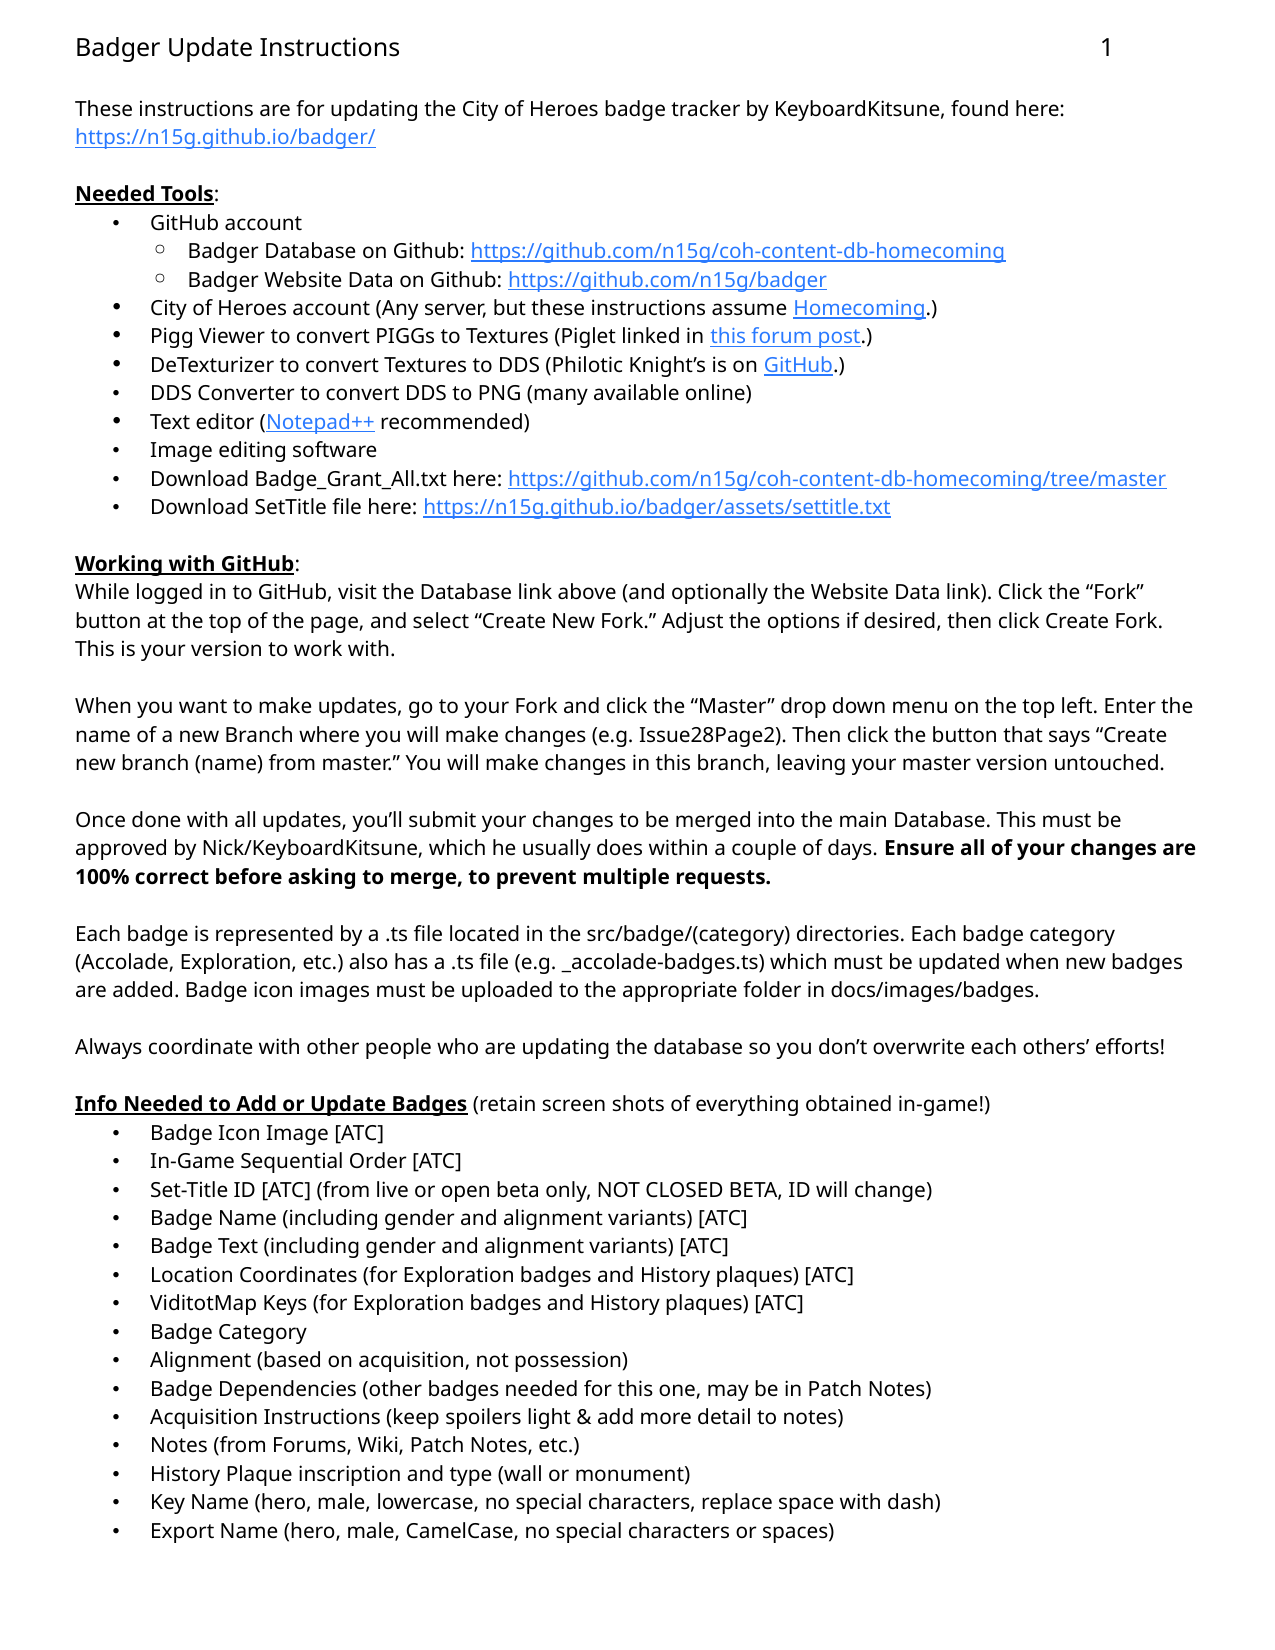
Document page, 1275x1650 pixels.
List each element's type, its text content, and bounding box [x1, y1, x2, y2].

list Acquisition Instructions (keep spoilers light & add more detail to notes) [112, 1402, 1200, 1431]
list Location Coordinates (for Exploration badges and History plaques) [ATC] [112, 1260, 1200, 1288]
list Badger Website Data on Github: https://github.com/n15g/badger [150, 265, 1200, 293]
list Download Badge_Grant_All.txt here: https://github.com/n15g/coh-content-db-homecoming/tree/master [112, 464, 1200, 492]
list Image editing software [112, 435, 1200, 464]
text Each badge is represented by a .ts file located in the src/badge/(category) directories. Each badge category (Accolade, Exploration, etc.) also has a .ts file (e.g. _accolade-badges.ts) which must be updated when new badges are added. Badge icon images must be uploaded to the appropriate folder in docs/images/badges. [75, 919, 1200, 1004]
list DDS Converter to convert DDS to PNG (many available online) [112, 378, 1200, 407]
text These instructions are for updating the City of Heroes badge tracker by KeyboardKitsune, found here: [75, 94, 1200, 122]
list Badge Icon Image [ATC] [112, 1118, 1200, 1146]
list Pigg Viewer to convert PIGGs to Textures (Piglet linked in this forum post.) [112, 322, 1200, 350]
text When you want to make updates, go to your Fork and click the “Master” drop down menu on the top left. Enter the name of a new Branch where you will make changes (e.g. Issue28Page2). Then click the button that says “Create new branch (name) from master.” You will make changes in this branch, leaving your master version untouched. [75, 691, 1200, 777]
list Text editor (Notepad++ recommended) [112, 407, 1200, 435]
list In-Game Sequential Order [ATC] [112, 1146, 1200, 1175]
text Info Needed to Add or Update Badges (retain screen shots of everything obtained in-game!) [75, 1089, 1200, 1118]
text Always coordinate with other people who are updating the database so you don’t overwrite each others’ efforts! [75, 1032, 1200, 1061]
text https://n15g.github.io/badger/ [75, 122, 1200, 151]
text Needed Tools: [75, 179, 1200, 208]
list City of Heroes account (Any server, but these instructions assume Homecoming.) [112, 293, 1200, 322]
text Working with GitHub: [75, 549, 1200, 577]
list Badge Text (including gender and alignment variants) [ATC] [112, 1232, 1200, 1260]
list Badger Database on Github: https://github.com/n15g/coh-content-db-homecoming [150, 236, 1200, 265]
list ViditotMap Keys (for Exploration badges and History plaques) [ATC] [112, 1288, 1200, 1317]
list Alignment (based on acquisition, not possession) [112, 1345, 1200, 1374]
list Badge Name (including gender and alignment variants) [ATC] [112, 1203, 1200, 1232]
list DeTexturizer to convert Textures to DDS (Philotic Knight’s is on GitHub.) [112, 350, 1200, 378]
list Notes (from Forums, Wiki, Patch Notes, etc.) [112, 1431, 1200, 1459]
list Key Name (hero, male, lowercase, no special characters, replace space with dash) [112, 1487, 1200, 1516]
list History Plaque inscription and type (wall or monument) [112, 1459, 1200, 1487]
list Badge Dependencies (other badges needed for this one, may be in Patch Notes) [112, 1374, 1200, 1402]
text Once done with all updates, you’ll submit your changes to be merged into the main Database. This must be approved by Nick/KeyboardKitsune, which he usually does within a couple of days. Ensure all of your changes are 100% correct before asking to merge, to prevent multiple requests. [75, 805, 1200, 890]
list GitHub account [112, 208, 1200, 236]
list Badge Category [112, 1317, 1200, 1345]
list Download SetTitle file here: https://n15g.github.io/badger/assets/settitle.txt [112, 492, 1200, 521]
text While logged in to GitHub, visit the Database link above (and optionally the Website Data link). Click the “Fork” button at the top of the page, and select “Create New Fork.” Adjust the options if desired, then click Create Fork. This is your version to work with. [75, 577, 1200, 663]
list Export Name (hero, male, CamelCase, no special characters or spaces) [112, 1516, 1200, 1544]
list Set-Title ID [ATC] (from live or open beta only, NOT CLOSED BETA, ID will change) [112, 1175, 1200, 1203]
